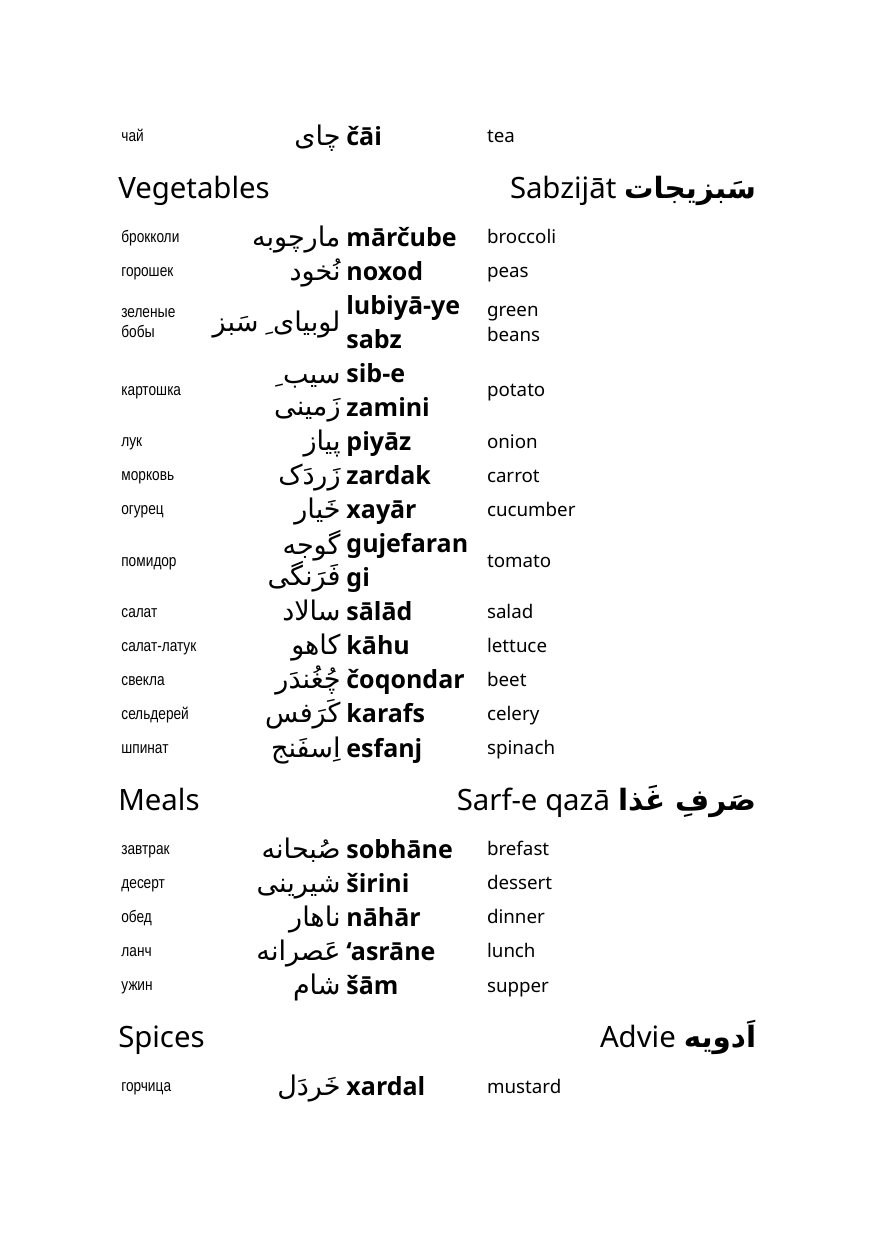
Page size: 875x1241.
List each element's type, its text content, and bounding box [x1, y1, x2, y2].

table_cell esfanj [343, 730, 484, 764]
table_cell خَیار [203, 492, 343, 526]
table_cell ужин [118, 968, 202, 1002]
table_cell горошек [118, 253, 202, 287]
table_cell cucumber [484, 492, 596, 526]
table_cell lubiyā-ye sabz [343, 288, 484, 356]
table_cell piyāz [343, 424, 484, 458]
table_cell nāhār [343, 900, 484, 933]
table_cell сельдерей [118, 696, 202, 730]
table_cell огурец [118, 492, 202, 526]
subtitle Spices Advie اَدویه [118, 1016, 756, 1056]
subtitle Vegetables Sabzijāt سَبزیجات [118, 167, 756, 207]
table_cell širini [343, 865, 484, 899]
table_cell karafs [343, 696, 484, 730]
table_cell обед [118, 900, 202, 933]
table_cell celery [484, 696, 596, 730]
table_cell šām [343, 968, 484, 1002]
table_cell ‘asrāne [343, 934, 484, 968]
table_cell шпинат [118, 730, 202, 764]
table_header sobhāne [343, 831, 484, 865]
table_cell carrot [484, 458, 596, 492]
table_cell پیاز [203, 424, 343, 458]
table_cell چُغُندَر [203, 662, 343, 696]
table_cell سیب ِ زَمینی [203, 356, 343, 424]
table_cell свекла [118, 662, 202, 696]
table_cell noxod [343, 253, 484, 287]
table_cell xayār [343, 492, 484, 526]
table_cell zardak [343, 458, 484, 492]
table_cell dinner [484, 900, 596, 933]
table_header مارچوبه [203, 219, 343, 253]
table_cell شیرینی [203, 865, 343, 899]
table_header broccoli [484, 219, 596, 253]
table_cell ناهار [203, 900, 343, 933]
table_cell شام [203, 968, 343, 1002]
table_cell زَردَک [203, 458, 343, 492]
table_cell зеленые бобы [118, 288, 202, 356]
table_cell салат-латук [118, 628, 202, 662]
table_cell لوبیای ِ سَبز [203, 288, 343, 356]
table_cell tomato [484, 526, 596, 594]
subtitle Meals Sarf-e qazā صَرفِ غَذا [118, 779, 756, 819]
table_header brefast [484, 831, 596, 865]
table_cell supper [484, 968, 596, 1002]
table_header горчица [118, 1069, 202, 1103]
table_cell spinach [484, 730, 596, 764]
table_cell морковь [118, 458, 202, 492]
table_header mārčube [343, 219, 484, 253]
table_cell картошка [118, 356, 202, 424]
table_header брокколи [118, 219, 202, 253]
table_cell десерт [118, 865, 202, 899]
table_header xardal [343, 1069, 484, 1103]
table_cell onion [484, 424, 596, 458]
table_cell помидор [118, 526, 202, 594]
table_cell عَصرانه [203, 934, 343, 968]
table_cell лук [118, 424, 202, 458]
table_cell tea [484, 118, 596, 152]
table_cell peas [484, 253, 596, 287]
table_header mustard [484, 1069, 596, 1103]
table_cell sib-e zamini [343, 356, 484, 424]
table_cell سالاد [203, 594, 343, 628]
table_cell اِسفَنج [203, 730, 343, 764]
table_cell dessert [484, 865, 596, 899]
table_header завтрак [118, 831, 202, 865]
table_cell salad [484, 594, 596, 628]
table_cell čoqondar [343, 662, 484, 696]
table_cell potato [484, 356, 596, 424]
table_cell lettuce [484, 628, 596, 662]
table_cell گوجه فَرَنگی [203, 526, 343, 594]
table_cell чай [118, 118, 202, 152]
table_cell green beans [484, 288, 596, 356]
table_cell sālād [343, 594, 484, 628]
table_cell салат [118, 594, 202, 628]
table_cell kāhu [343, 628, 484, 662]
table_cell ланч [118, 934, 202, 968]
table_header خَردَل [203, 1069, 343, 1103]
table_cell beet [484, 662, 596, 696]
table_header صُبحانه [203, 831, 343, 865]
table_cell کاهو [203, 628, 343, 662]
table_cell čāi [343, 118, 484, 152]
table_cell gujefarangi [343, 526, 484, 594]
table_cell کَرَفس [203, 696, 343, 730]
table_cell lunch [484, 934, 596, 968]
table_cell نُخود [203, 253, 343, 287]
table_cell چای [203, 118, 343, 152]
